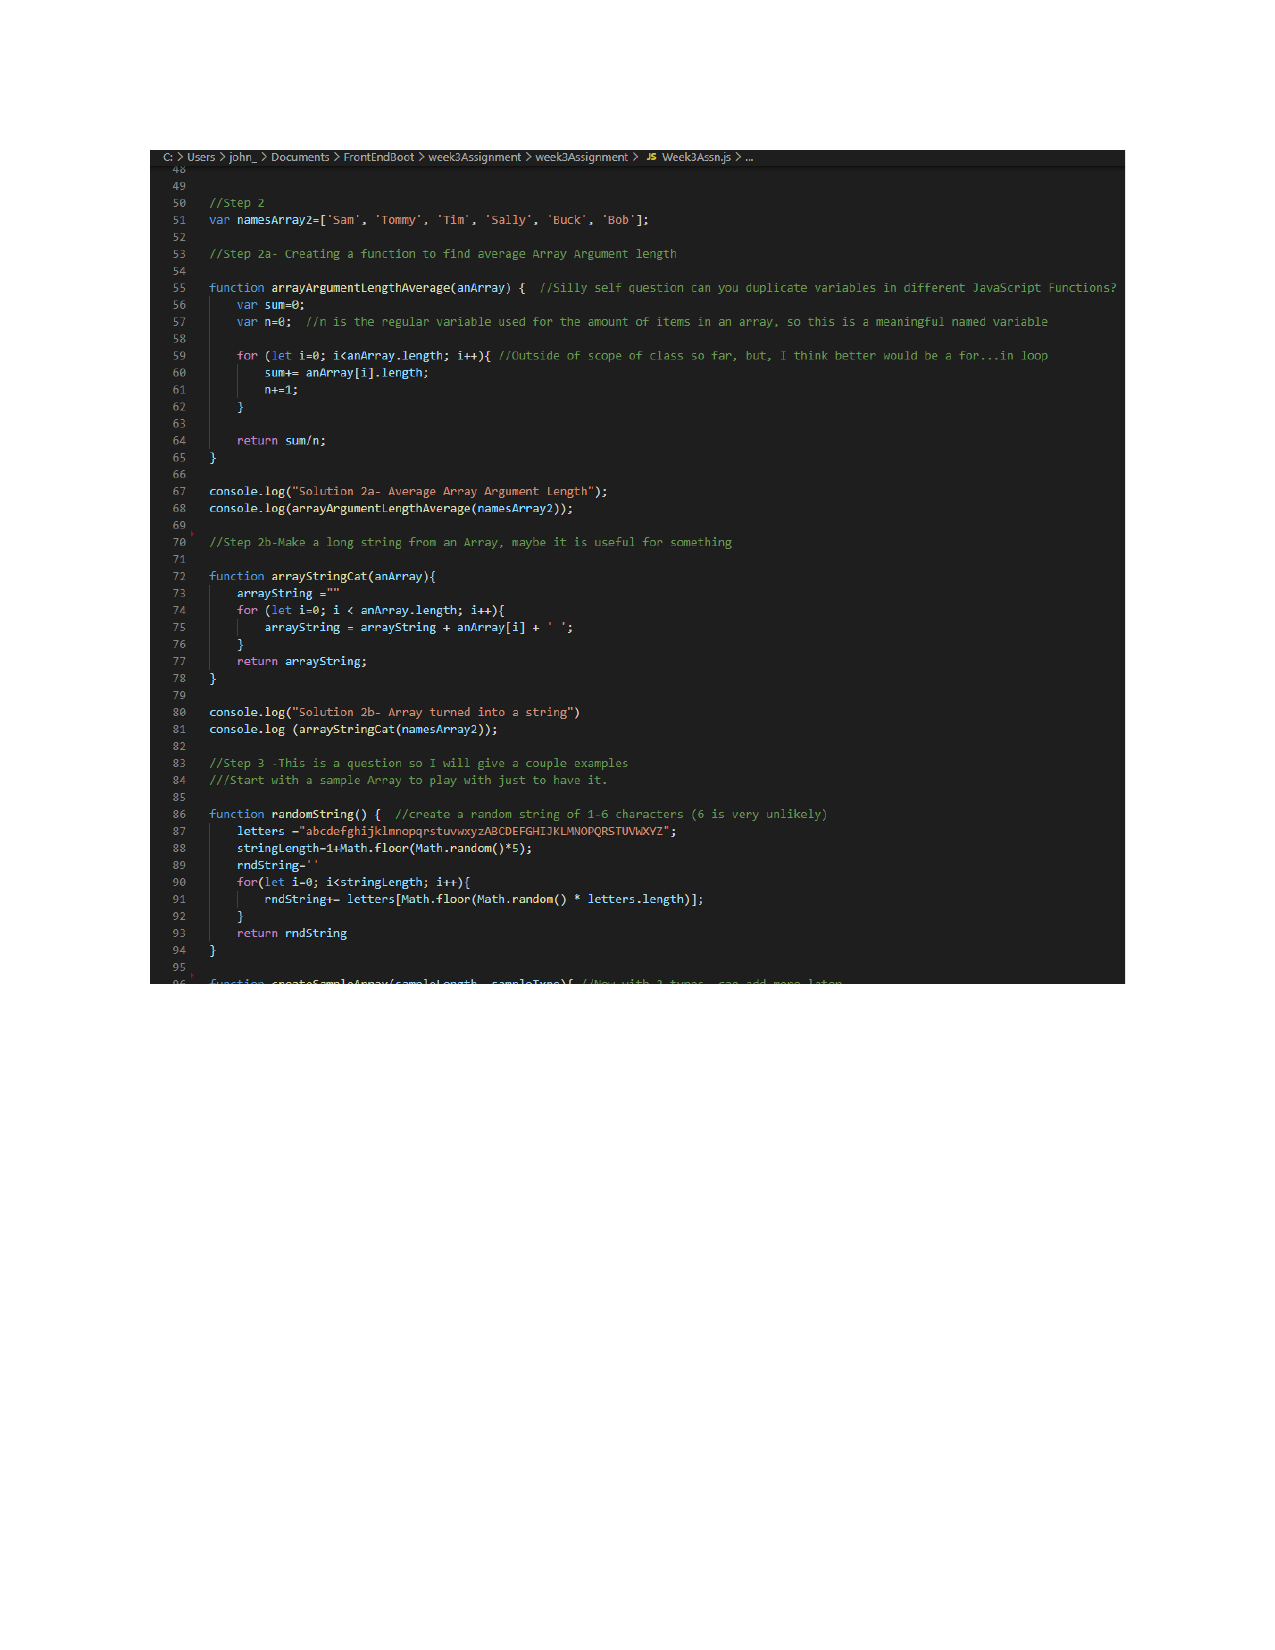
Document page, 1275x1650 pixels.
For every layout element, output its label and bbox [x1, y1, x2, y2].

picture [150, 150, 1125, 984]
